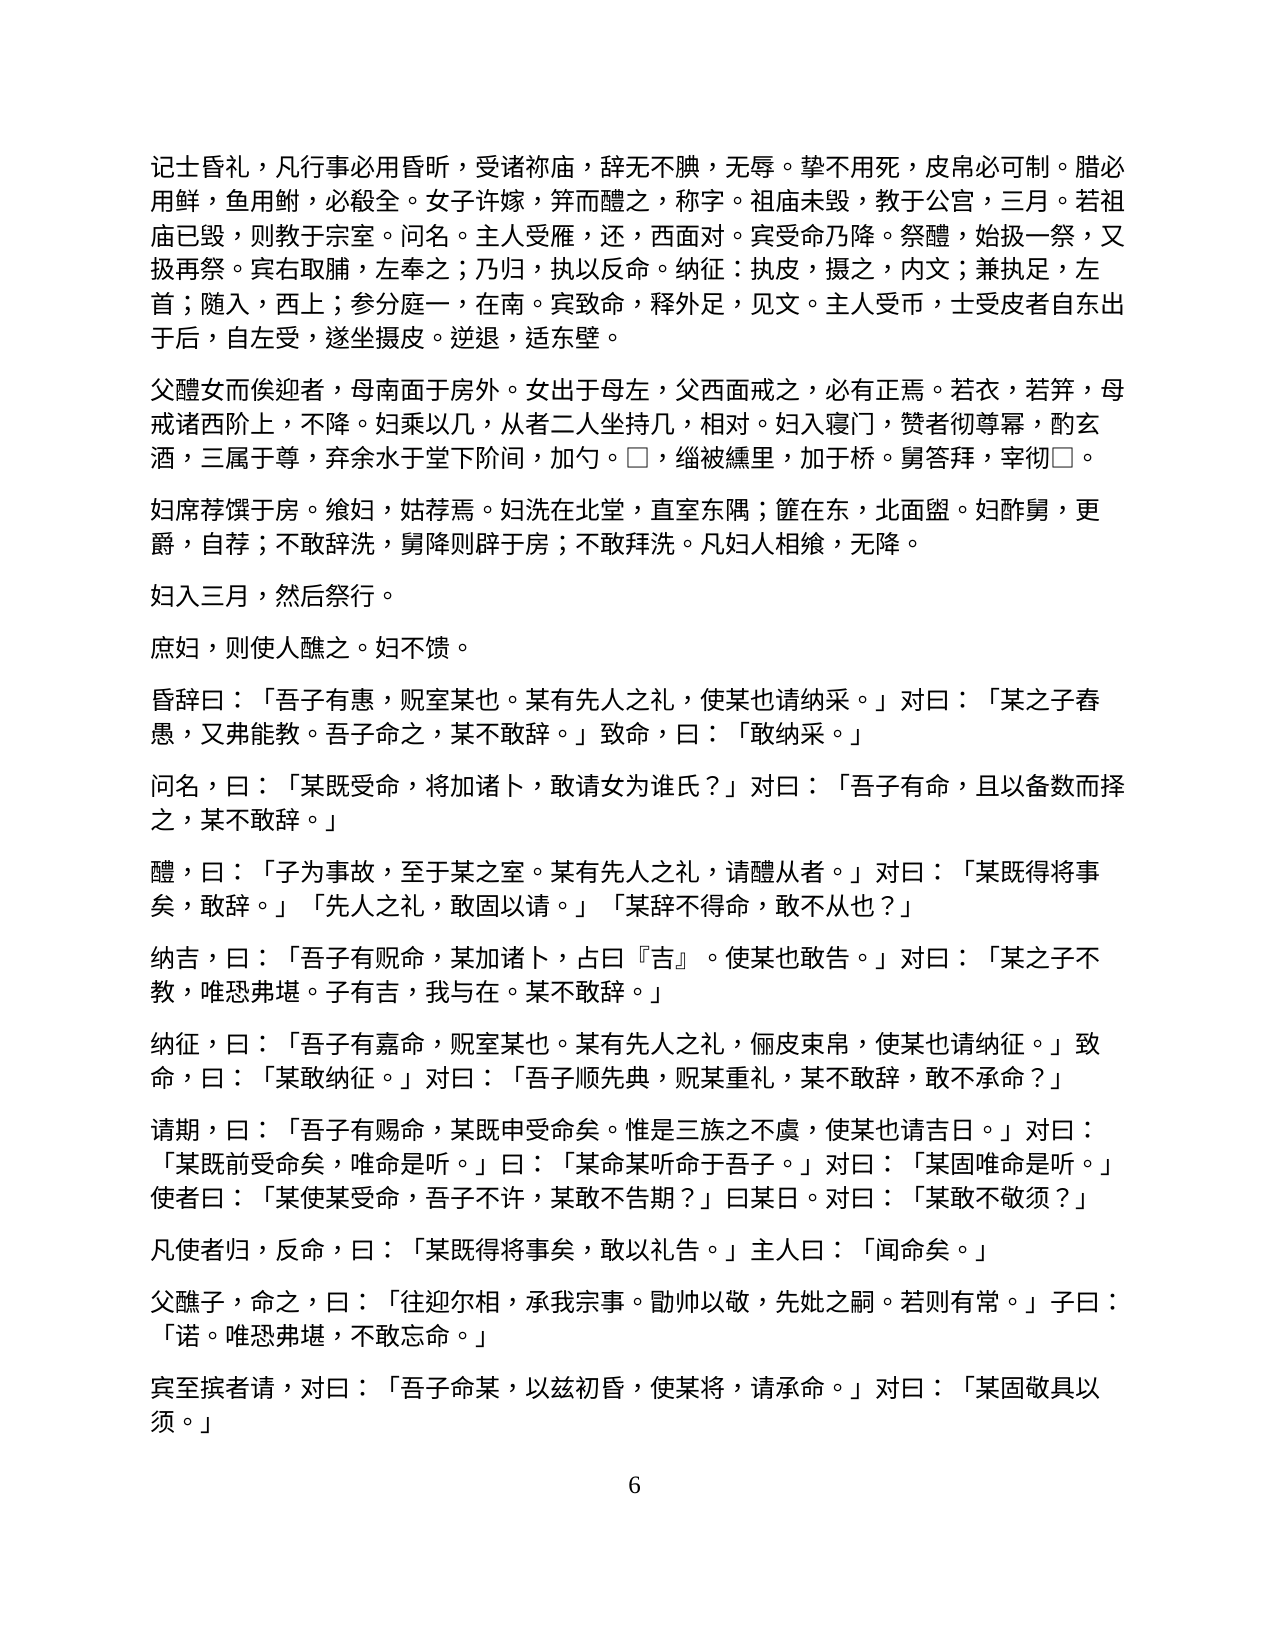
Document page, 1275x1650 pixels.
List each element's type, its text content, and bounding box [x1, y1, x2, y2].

text 父醴女而俟迎者，母南面于房外。女出于母左，父西面戒之，必有正焉。若衣，若笄，母戒诸西阶上，不降。妇乘以几，从者二人坐持几，相对。妇入寝门，赞者彻尊幂，酌玄酒，三属于尊，弃余水于堂下阶间，加勺。□，缁被纁里，加于桥。舅答拜，宰彻□。 [150, 372, 1125, 474]
text 记士昏礼，凡行事必用昏昕，受诸祢庙，辞无不腆，无辱。挚不用死，皮帛必可制。腊必用鲜，鱼用鲋，必殽全。女子许嫁，笄而醴之，称字。祖庙未毁，教于公宫，三月。若祖庙已毁，则教于宗室。问名。主人受雁，还，西面对。宾受命乃降。祭醴，始扱一祭，又扱再祭。宾右取脯，左奉之；乃归，执以反命。纳征：执皮，摄之，内文；兼执足，左首；随入，西上；参分庭一，在南。宾致命，释外足，见文。主人受币，士受皮者自东出于后，自左受，遂坐摄皮。逆退，适东壁。 [150, 150, 1125, 354]
text 妇入三月，然后祭行。 [150, 578, 1125, 612]
text 问名，曰：「某既受命，将加诸卜，敢请女为谁氏？」对曰：「吾子有命，且以备数而择之，某不敢辞。」 [150, 768, 1125, 837]
text 昏辞曰：「吾子有惠，贶室某也。某有先人之礼，使某也请纳采。」对曰：「某之子舂愚，又弗能教。吾子命之，某不敢辞。」致命，曰：「敢纳采。」 [150, 682, 1125, 751]
text 宾至摈者请，对曰：「吾子命某，以兹初昏，使某将，请承命。」对曰：「某固敬具以须。」 [150, 1371, 1125, 1439]
text 纳征，曰：「吾子有嘉命，贶室某也。某有先人之礼，俪皮束帛，使某也请纳征。」致命，曰：「某敢纳征。」对曰：「吾子顺先典，贶某重礼，某不敢辞，敢不承命？」 [150, 1027, 1125, 1095]
text 凡使者归，反命，曰：「某既得将事矣，敢以礼告。」主人曰：「闻命矣。」 [150, 1233, 1125, 1267]
text 妇席荐馔于房。飨妇，姑荐焉。妇洗在北堂，直室东隅；篚在东，北面盥。妇酢舅，更爵，自荐；不敢辞洗，舅降则辟于房；不敢拜洗。凡妇人相飨，无降。 [150, 492, 1125, 561]
text 醴，曰：「子为事故，至于某之室。某有先人之礼，请醴从者。」对曰：「某既得将事矣，敢辞。」「先人之礼，敢固以请。」「某辞不得命，敢不从也？」 [150, 854, 1125, 923]
text 请期，曰：「吾子有赐命，某既申受命矣。惟是三族之不虞，使某也请吉日。」对曰：「某既前受命矣，唯命是听。」曰：「某命某听命于吾子。」对曰：「某固唯命是听。」使者曰：「某使某受命，吾子不许，某敢不告期？」曰某日。对曰：「某敢不敬须？」 [150, 1113, 1125, 1215]
text 纳吉，曰：「吾子有贶命，某加诸卜，占曰『吉』。使某也敢告。」对曰：「某之子不教，唯恐弗堪。子有吉，我与在。某不敢辞。」 [150, 941, 1125, 1009]
text 庶妇，则使人醮之。妇不馈。 [150, 630, 1125, 664]
text 父醮子，命之，曰：「往迎尔相，承我宗事。勖帅以敬，先妣之嗣。若则有常。」子曰：「诺。唯恐弗堪，不敢忘命。」 [150, 1285, 1125, 1353]
